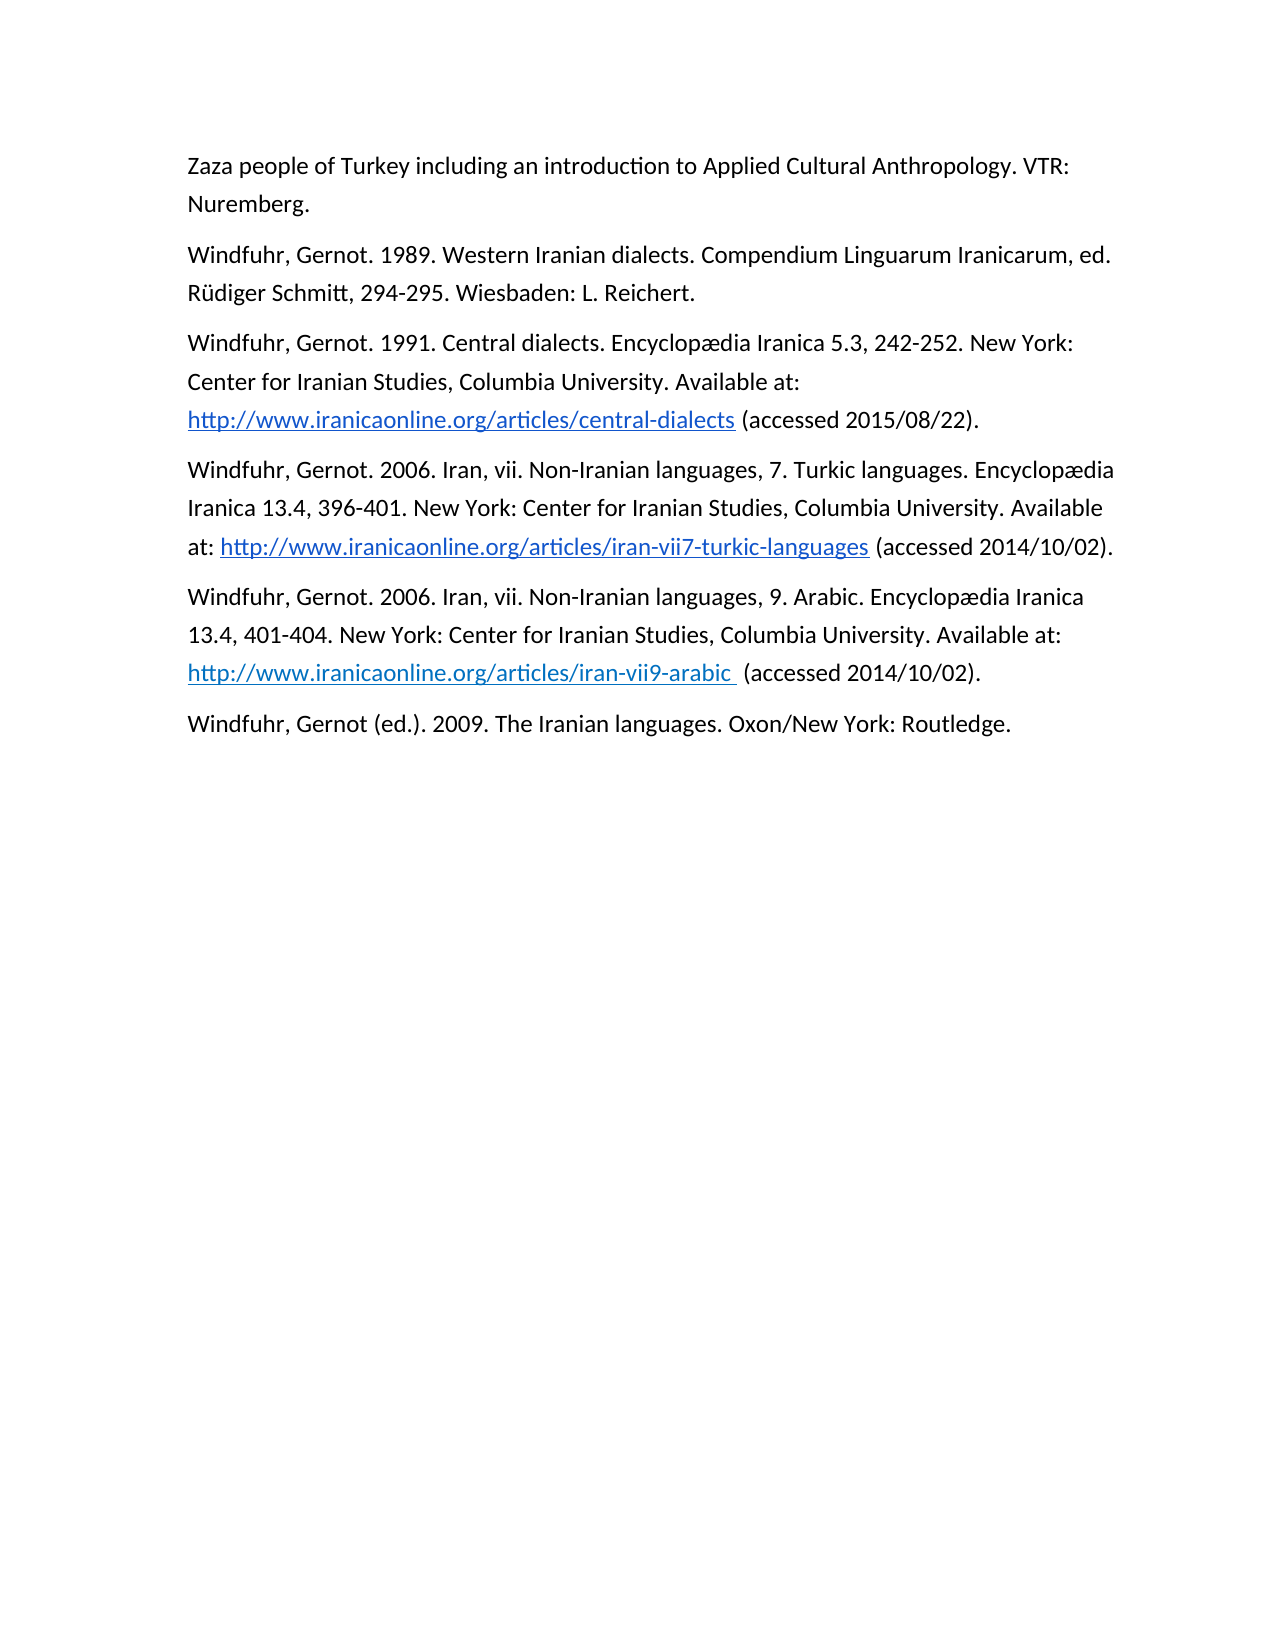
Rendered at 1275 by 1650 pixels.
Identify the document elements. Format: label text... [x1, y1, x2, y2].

text Windfuhr, Gernot (ed.). 2009. The Iranian languages. Oxon/New York: Routledge. [187, 708, 1125, 739]
text Windfuhr, Gernot. 2006. Iran, vii. Non-Iranian languages, 7. Turkic languages. Encyclopædia Iranica 13.4, 396-401. New York: Center for Iranian Studies, Columbia University. Available at: http://www.iranicaonline.org/articles/iran-vii7-turkic-languages (accessed 2014/10/02). [187, 454, 1125, 561]
text Windfuhr, Gernot. 1991. Central dialects. Encyclopædia Iranica 5.3, 242-252. New York: Center for Iranian Studies, Columbia University. Available at: http://www.iranicaonline.org/articles/central-dialects (accessed 2015/08/22). [187, 327, 1125, 434]
text Zaza people of Turkey including an introduction to Applied Cultural Anthropology. VTR: Nuremberg. [187, 150, 1125, 219]
text Windfuhr, Gernot. 1989. Western Iranian dialects. Compendium Linguarum Iranicarum, ed. Rüdiger Schmitt, 294-295. Wiesbaden: L. Reichert. [187, 239, 1125, 307]
text Windfuhr, Gernot. 2006. Iran, vii. Non-Iranian languages, 9. Arabic. Encyclopædia Iranica 13.4, 401-404. New York: Center for Iranian Studies, Columbia University. Available at: http://www.iranicaonline.org/articles/iran-vii9-arabic (accessed 2014/10/02). [187, 581, 1125, 688]
